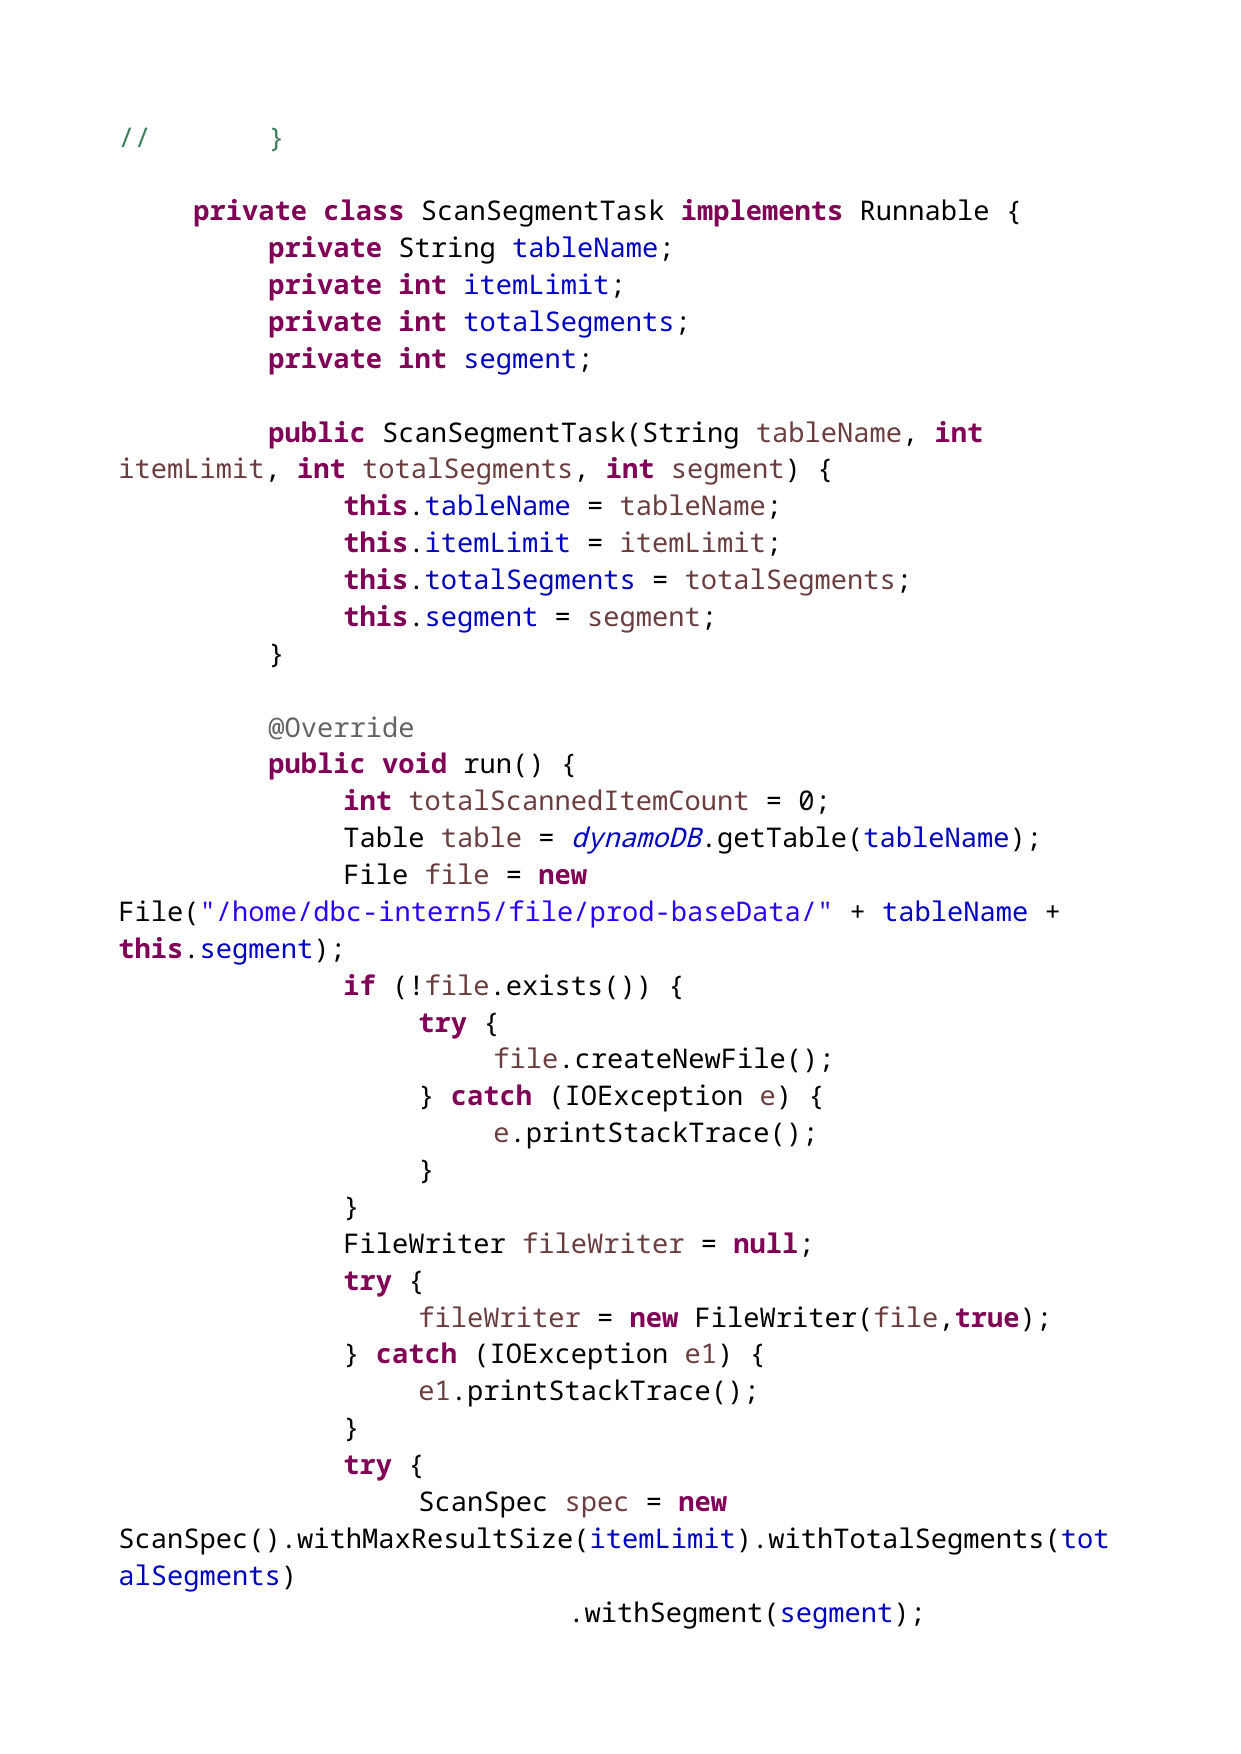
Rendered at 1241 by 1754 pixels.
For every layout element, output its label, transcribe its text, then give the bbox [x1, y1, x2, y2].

text fileWriter = new FileWriter(file,true); [118, 1298, 1122, 1335]
text int totalScannedItemCount = 0; [118, 782, 1122, 819]
text private class ScanSegmentTask implements Runnable { [118, 192, 1122, 229]
text private int totalSegments; [118, 302, 1122, 339]
text } catch (IOException e) { [118, 1077, 1122, 1114]
text ScanSpec spec = new ScanSpec().withMaxResultSize(itemLimit).withTotalSegments(totalSegments) [118, 1482, 1122, 1593]
text if (!file.exists()) { [118, 966, 1122, 1003]
text private int segment; [118, 339, 1122, 376]
text FileWriter fileWriter = null; [118, 1224, 1122, 1261]
text file.createNewFile(); [118, 1040, 1122, 1077]
text } catch (IOException e1) { [118, 1335, 1122, 1372]
text // } [118, 118, 1122, 155]
text } [118, 1151, 1122, 1187]
text this.totalSegments = totalSegments; [118, 561, 1122, 597]
text private int itemLimit; [118, 266, 1122, 302]
text } [118, 1409, 1122, 1446]
text Table table = dynamoDB.getTable(tableName); [118, 819, 1122, 856]
text e.printStackTrace(); [118, 1114, 1122, 1151]
text this.itemLimit = itemLimit; [118, 524, 1122, 561]
text public void run() { [118, 745, 1122, 782]
text try { [118, 1261, 1122, 1298]
text this.tableName = tableName; [118, 487, 1122, 524]
text File file = new File("/home/dbc-intern5/file/prod-baseData/" + tableName + this.segment); [118, 856, 1122, 966]
text public ScanSegmentTask(String tableName, int itemLimit, int totalSegments, int segment) { [118, 413, 1122, 487]
text .withSegment(segment); [118, 1593, 1122, 1630]
text private String tableName; [118, 229, 1122, 266]
text this.segment = segment; [118, 597, 1122, 634]
text e1.printStackTrace(); [118, 1372, 1122, 1409]
text try { [118, 1446, 1122, 1482]
text } [118, 634, 1122, 671]
text try { [118, 1003, 1122, 1040]
text } [118, 1187, 1122, 1224]
text @Override [118, 708, 1122, 745]
